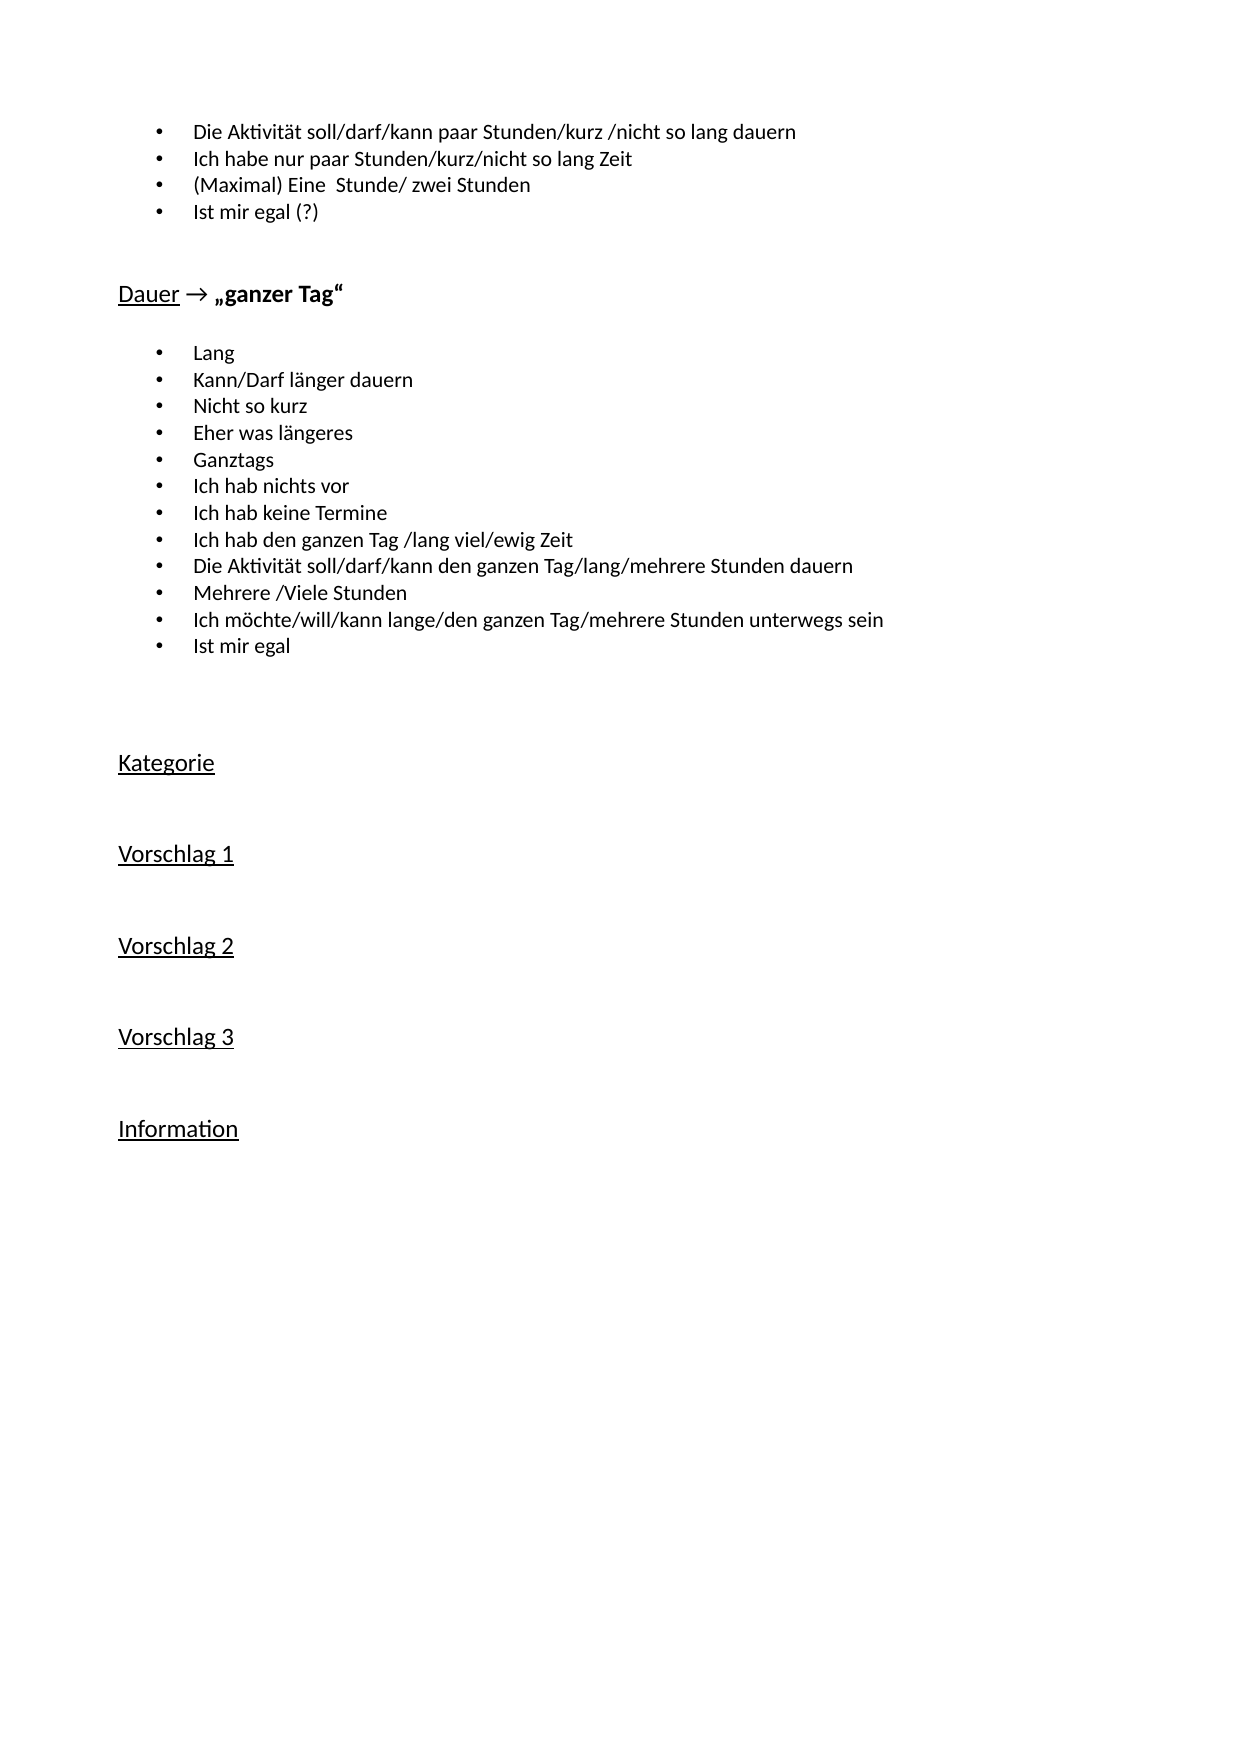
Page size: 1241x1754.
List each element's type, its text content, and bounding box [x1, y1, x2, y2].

list Ich habe nur paar Stunden/kurz/nicht so lang Zeit [156, 145, 1122, 171]
text Vorschlag 1 [118, 838, 1122, 869]
list Lang [156, 339, 1122, 366]
list Ist mir egal [156, 632, 1122, 659]
list Ich hab den ganzen Tag /lang viel/ewig Zeit [156, 526, 1122, 552]
list Ist mir egal (?) [156, 198, 1122, 225]
list Ich hab nichts vor [156, 472, 1122, 499]
list Kann/Darf länger dauern [156, 366, 1122, 392]
list Mehrere /Viele Stunden [156, 579, 1122, 606]
text Vorschlag 3 [118, 1022, 1122, 1052]
text Dauer → „ganzer Tag“ [118, 278, 1122, 309]
text Vorschlag 2 [118, 930, 1122, 961]
list Die Aktivität soll/darf/kann den ganzen Tag/lang/mehrere Stunden dauern [156, 552, 1122, 579]
list Eher was längeres [156, 419, 1122, 446]
text Information [118, 1113, 1122, 1144]
list Ganztags [156, 446, 1122, 472]
list Nicht so kurz [156, 392, 1122, 419]
list Ich möchte/will/kann lange/den ganzen Tag/mehrere Stunden unterwegs sein [156, 606, 1122, 632]
list Ich hab keine Termine [156, 499, 1122, 526]
list (Maximal) Eine Stunde/ zwei Stunden [156, 171, 1122, 198]
text Kategorie [118, 747, 1122, 777]
list Die Aktivität soll/darf/kann paar Stunden/kurz /nicht so lang dauern [156, 118, 1122, 145]
